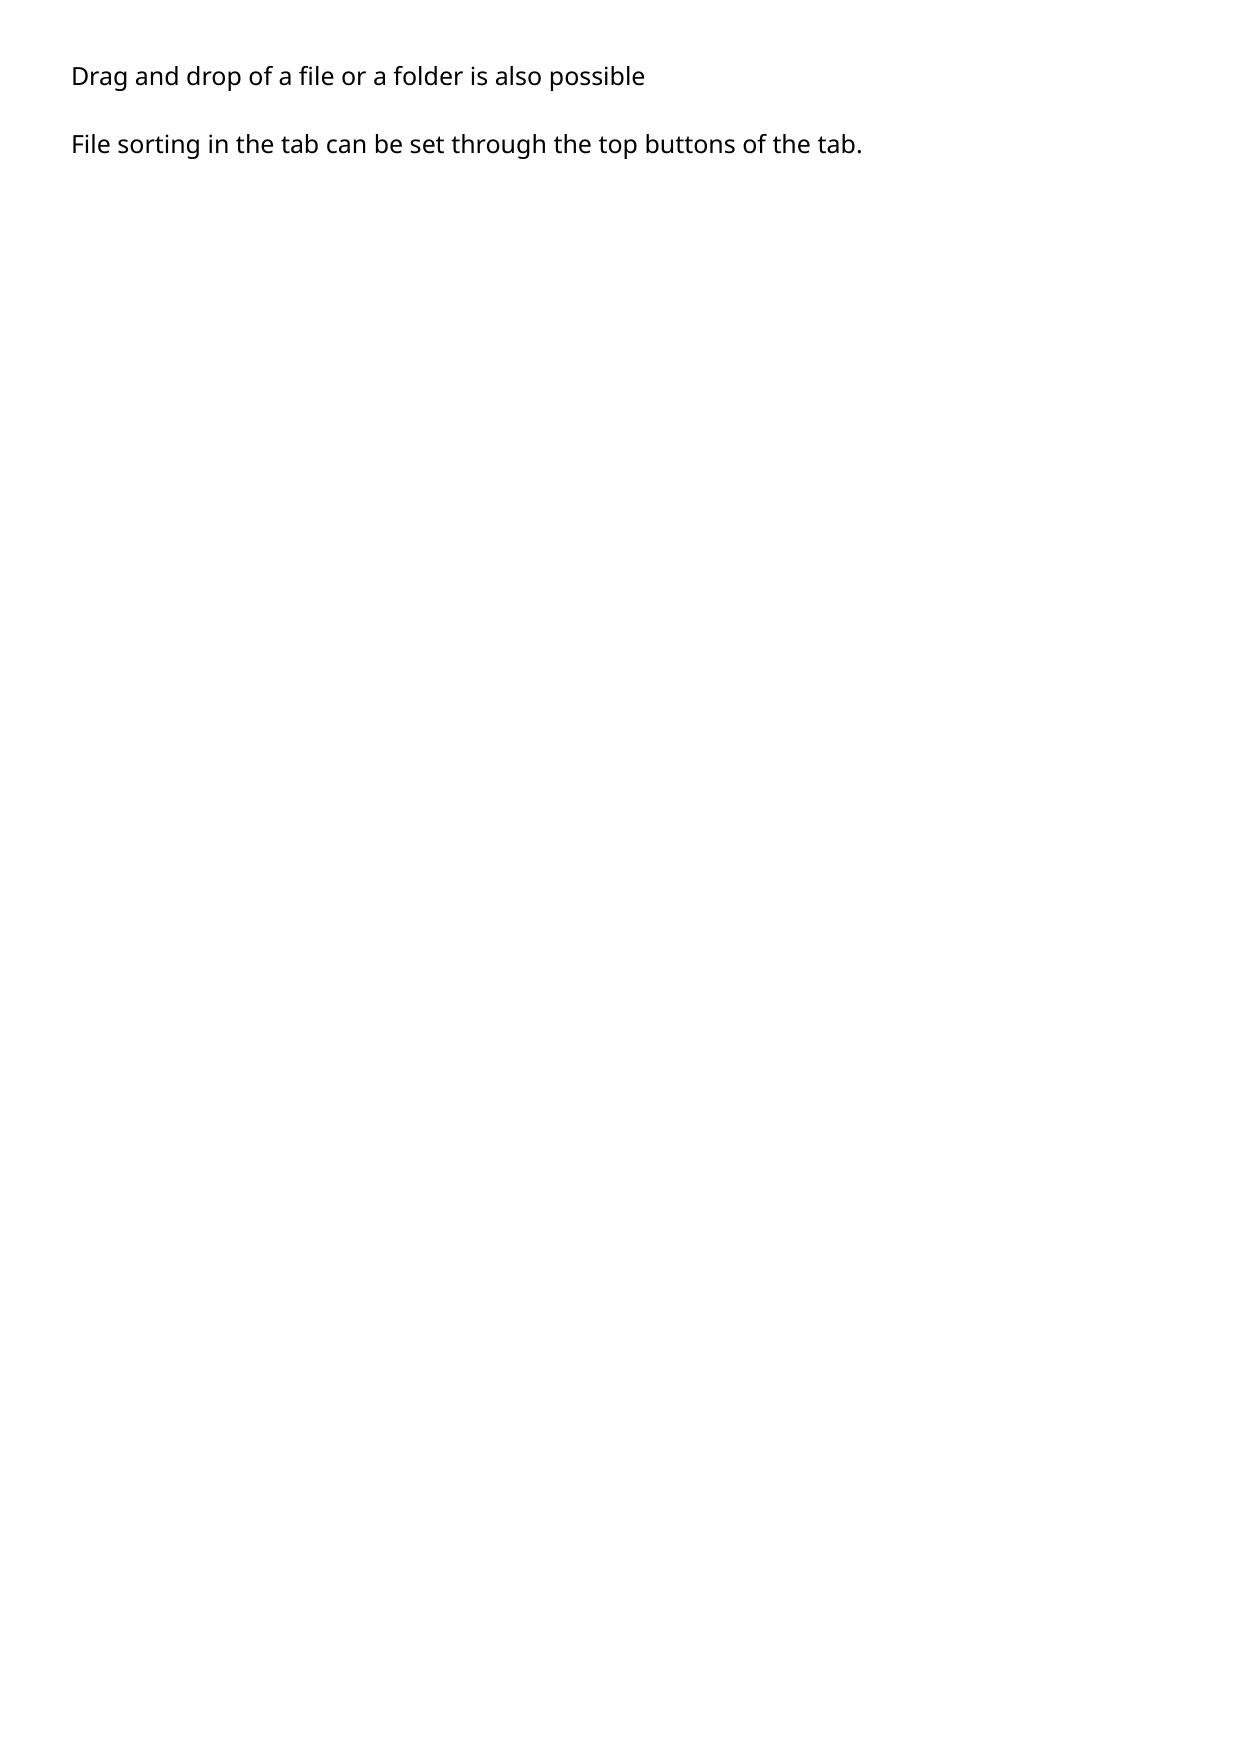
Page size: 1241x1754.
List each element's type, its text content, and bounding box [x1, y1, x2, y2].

text File sorting in the tab can be set through the top buttons of the tab. [71, 127, 1181, 161]
text Drag and drop of a file or a folder is also possible [71, 59, 1181, 93]
